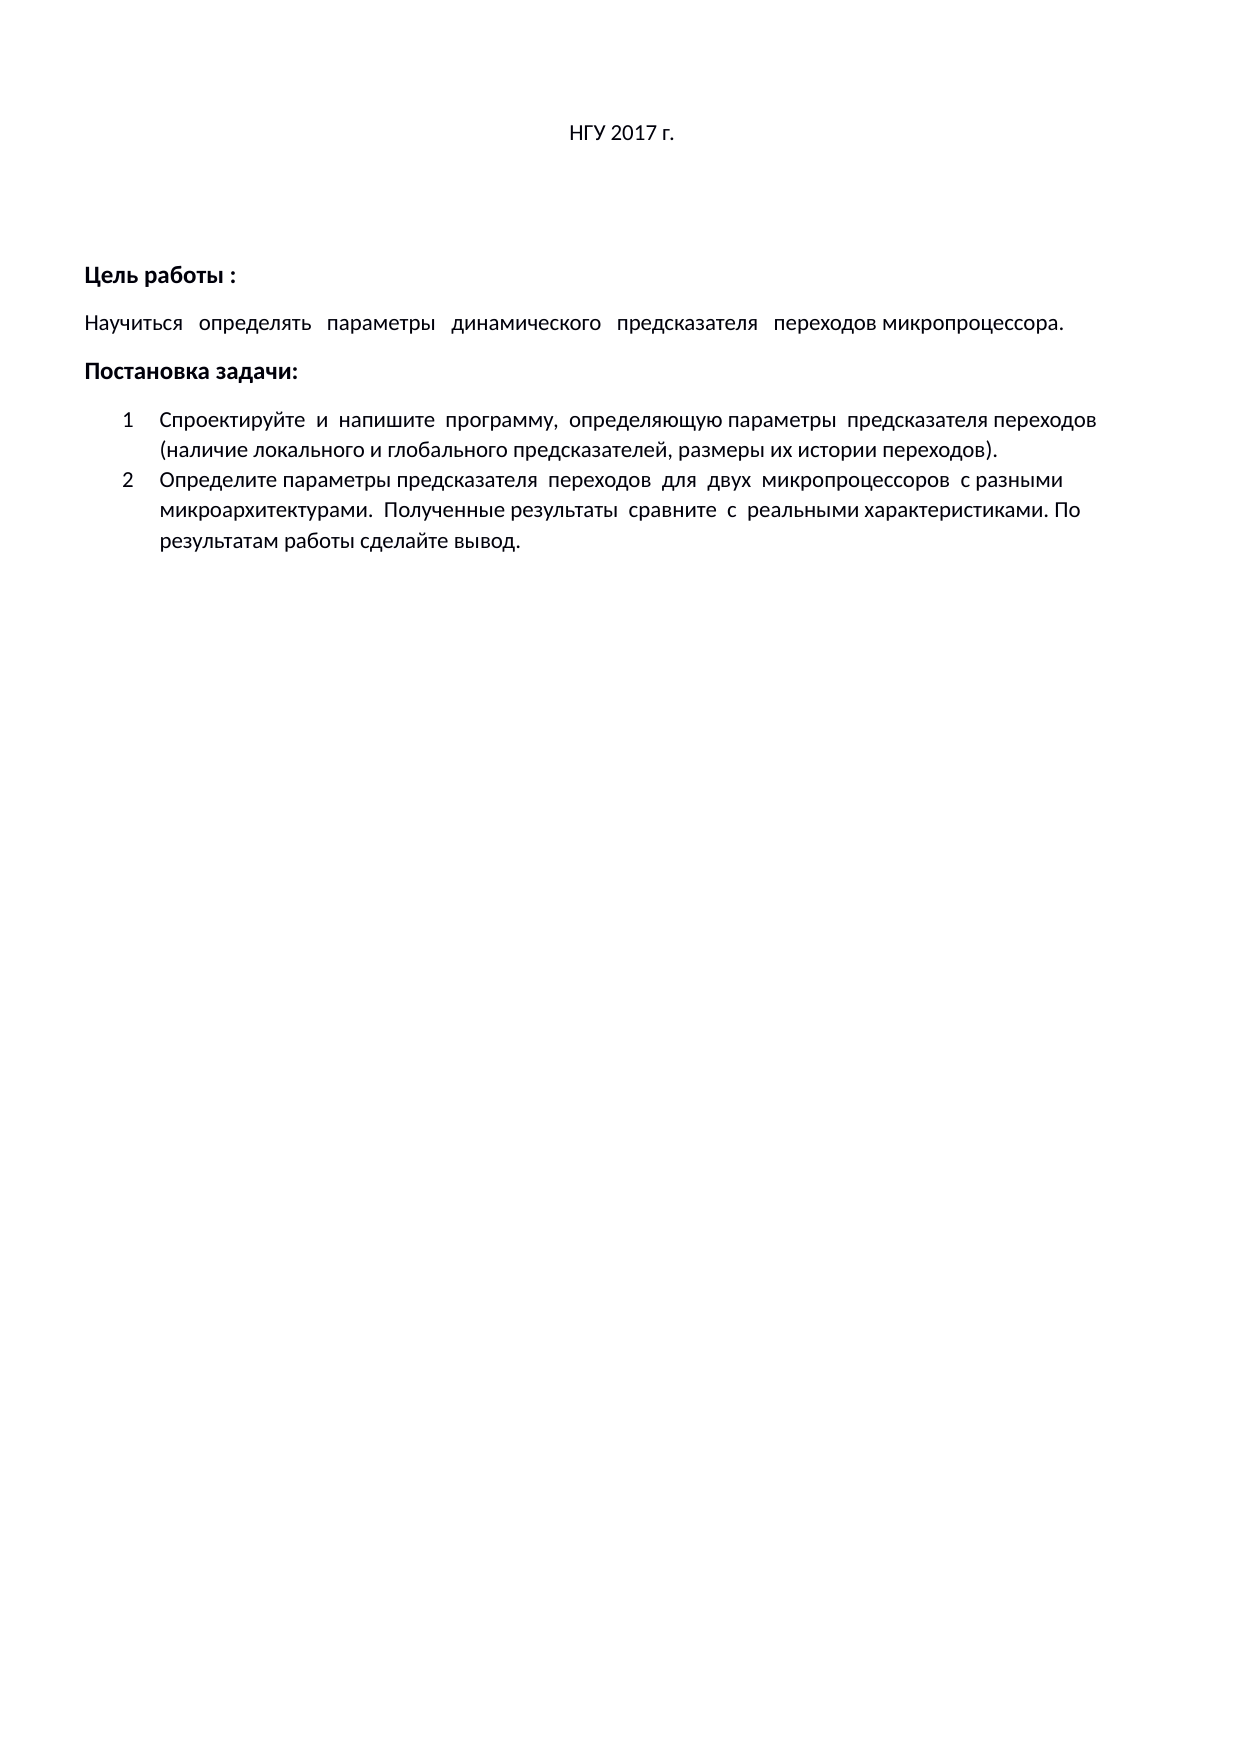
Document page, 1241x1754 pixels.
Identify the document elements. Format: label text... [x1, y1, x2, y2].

text Постановка задачи: [84, 355, 1159, 386]
text Цель работы : [84, 259, 1159, 289]
list Научиться определять параметры динамического предсказателя переходов микропроцессора. [84, 308, 1159, 336]
text НГУ 2017 г. [84, 118, 1159, 146]
list Спроектируйте и напишите программу, определяющую параметры предсказателя переходов (наличие локального и глобального предсказателей, размеры их истории переходов). [122, 405, 1159, 463]
list Определите параметры предсказателя переходов для двух микропроцессоров с разными микроархитектурами. Полученные результаты сравните с реальными характеристиками. По результатам работы сделайте вывод. [122, 465, 1159, 554]
